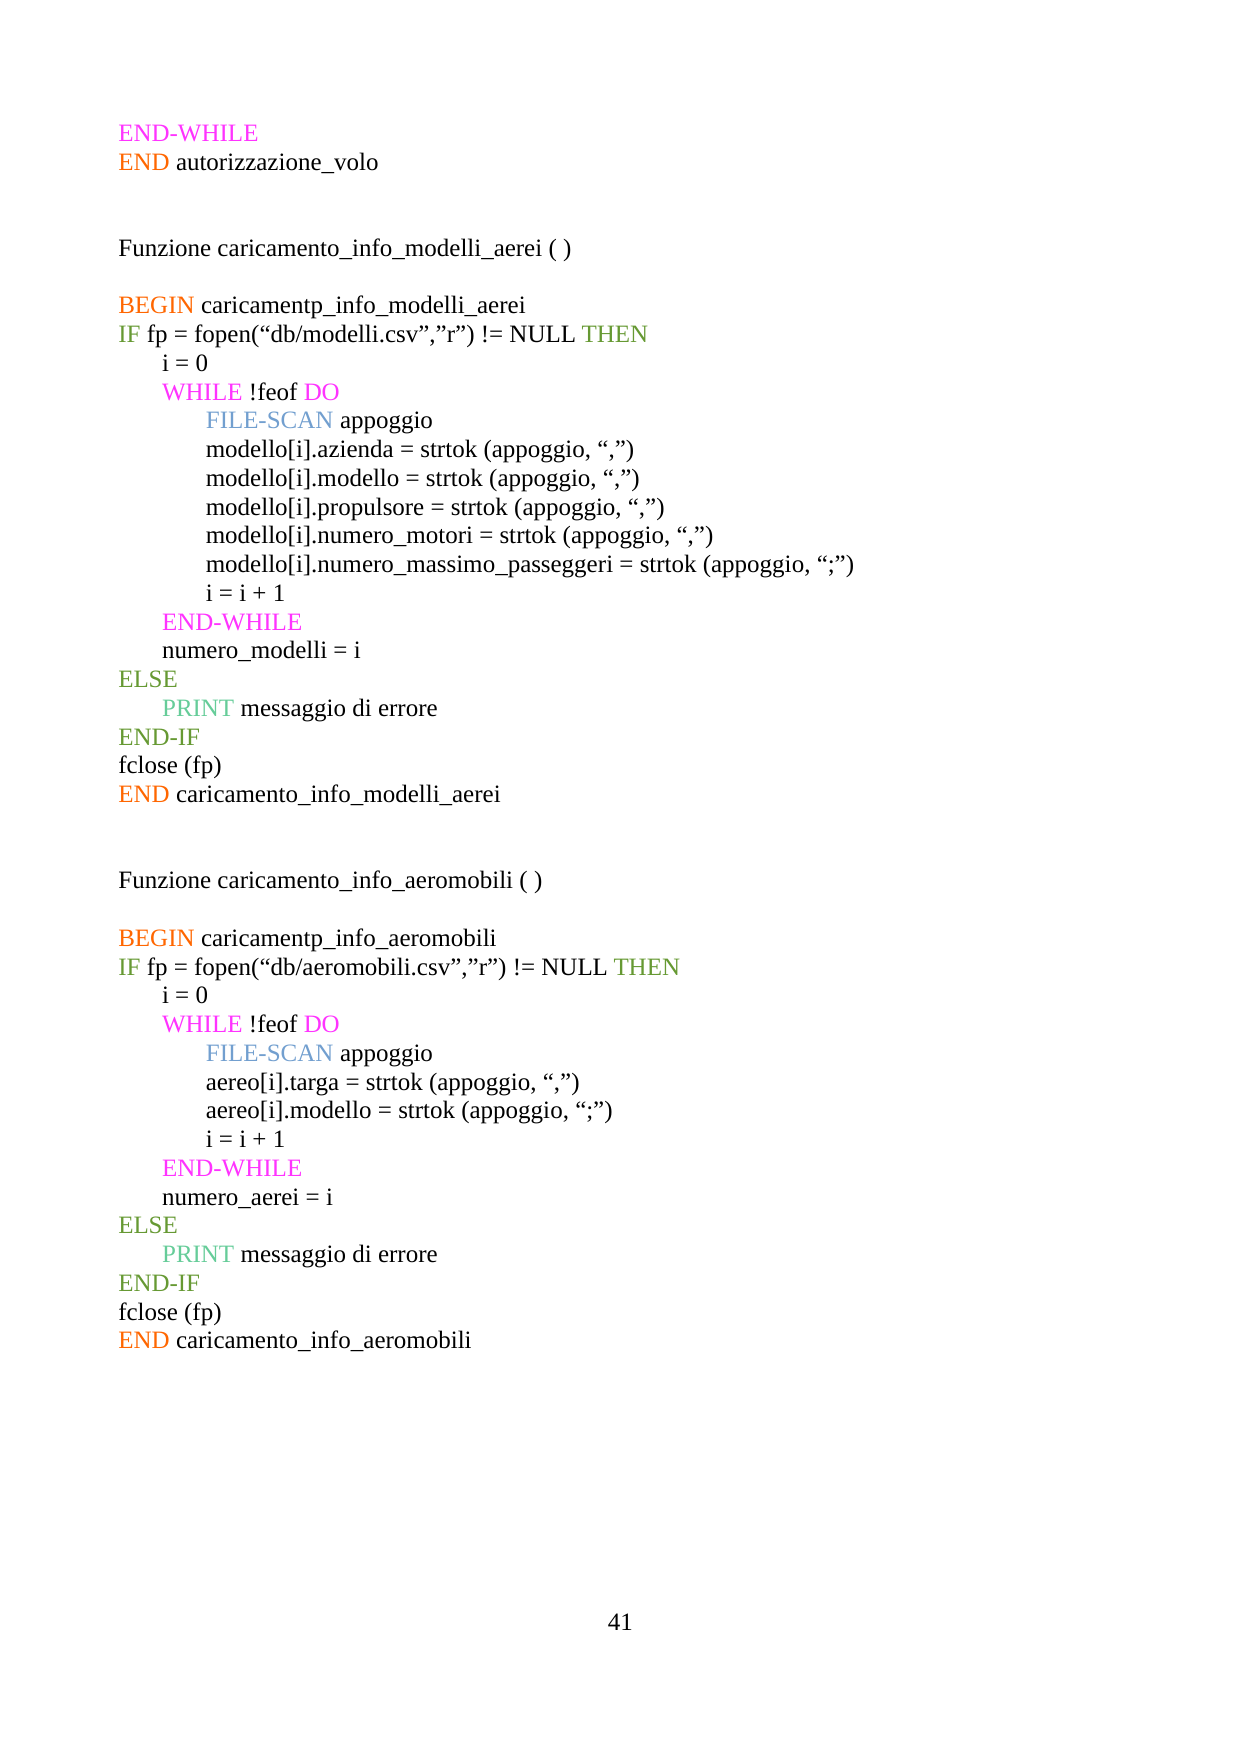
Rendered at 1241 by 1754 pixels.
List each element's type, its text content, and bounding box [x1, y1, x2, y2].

text FILE-SCAN appoggio [118, 1038, 1122, 1067]
text numero_modelli = i [118, 636, 1122, 664]
text IF fp = fopen(“db/modelli.csv”,”r”) != NULL THEN [118, 319, 1122, 348]
text END-WHILE [118, 607, 1122, 636]
text FILE-SCAN appoggio [118, 406, 1122, 434]
text END-WHILE [118, 118, 1122, 147]
text aereo[i].modello = strtok (appoggio, “;”) [118, 1096, 1122, 1124]
text modello[i].propulsore = strtok (appoggio, “,”) [118, 492, 1122, 521]
text END autorizzazione_volo [118, 147, 1122, 176]
text modello[i].numero_massimo_passeggeri = strtok (appoggio, “;”) [118, 549, 1122, 578]
text ELSE [118, 664, 1122, 693]
text IF fp = fopen(“db/aeromobili.csv”,”r”) != NULL THEN [118, 952, 1122, 981]
text Funzione caricamento_info_modelli_aerei ( ) [118, 233, 1122, 262]
text fclose (fp) [118, 1297, 1122, 1326]
text modello[i].modello = strtok (appoggio, “,”) [118, 463, 1122, 492]
text modello[i].azienda = strtok (appoggio, “,”) [118, 434, 1122, 463]
text ELSE [118, 1211, 1122, 1239]
text PRINT messaggio di errore [118, 1239, 1122, 1268]
text PRINT messaggio di errore [118, 693, 1122, 722]
text i = 0 [118, 348, 1122, 377]
text modello[i].numero_motori = strtok (appoggio, “,”) [118, 521, 1122, 549]
text END-IF [118, 722, 1122, 751]
text i = 0 [118, 981, 1122, 1009]
text aereo[i].targa = strtok (appoggio, “,”) [118, 1067, 1122, 1096]
text Funzione caricamento_info_aeromobili ( ) [118, 866, 1122, 894]
text END caricamento_info_modelli_aerei [118, 779, 1122, 808]
text END caricamento_info_aeromobili [118, 1326, 1122, 1354]
text WHILE !feof DO [118, 1009, 1122, 1038]
text i = i + 1 [118, 578, 1122, 607]
text BEGIN caricamentp_info_modelli_aerei [118, 291, 1122, 319]
text fclose (fp) [118, 751, 1122, 779]
text END-IF [118, 1268, 1122, 1297]
text numero_aerei = i [118, 1182, 1122, 1211]
text BEGIN caricamentp_info_aeromobili [118, 923, 1122, 952]
text WHILE !feof DO [118, 377, 1122, 406]
text END-WHILE [118, 1153, 1122, 1182]
text i = i + 1 [118, 1124, 1122, 1153]
